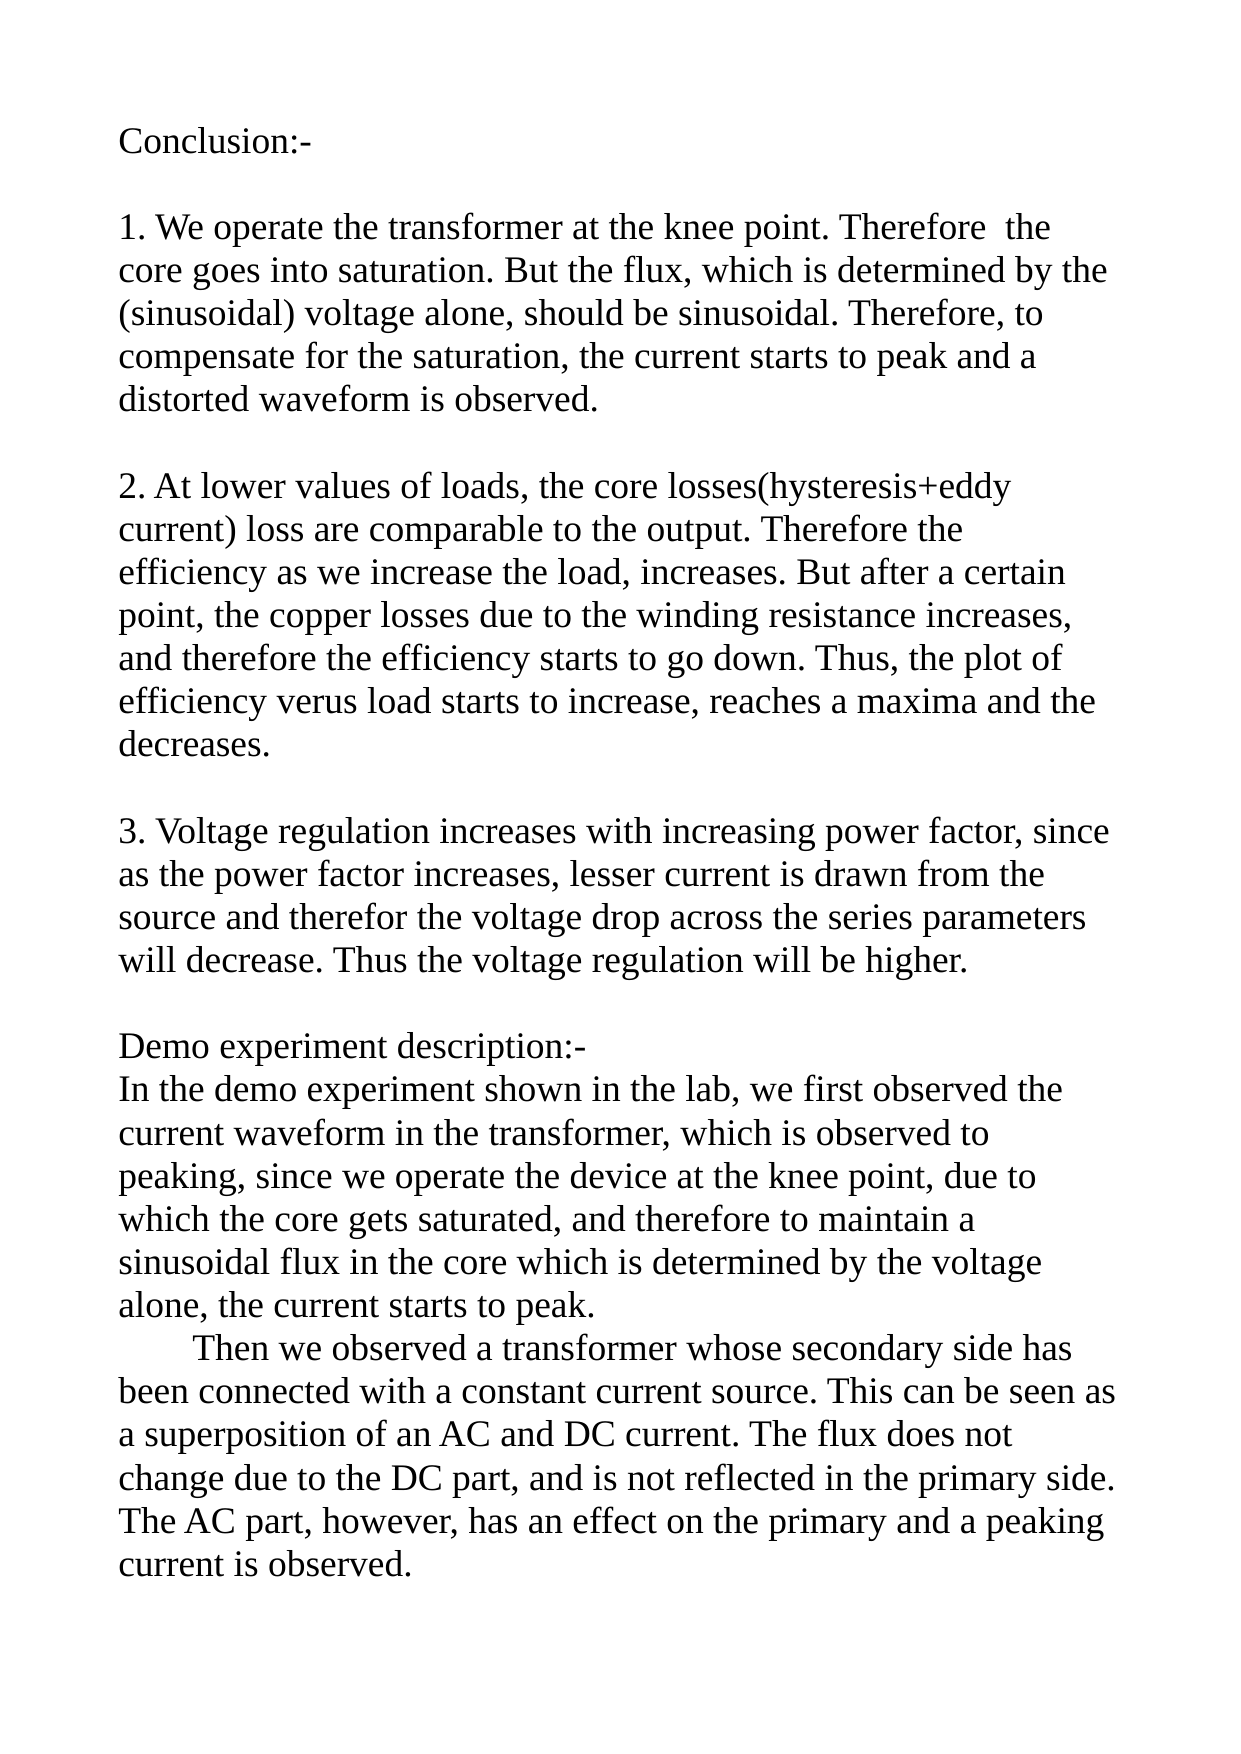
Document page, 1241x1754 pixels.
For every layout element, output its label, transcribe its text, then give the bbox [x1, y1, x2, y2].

text Conclusion:- [118, 118, 1122, 161]
text Demo experiment description:- [118, 1024, 1122, 1067]
text 2. At lower values of loads, the core losses(hysteresis+eddy current) loss are comparable to the output. Therefore the efficiency as we increase the load, increases. But after a certain point, the copper losses due to the winding resistance increases, and therefore the efficiency starts to go down. Thus, the plot of efficiency verus load starts to increase, reaches a maxima and the decreases. [118, 463, 1122, 765]
text 3. Voltage regulation increases with increasing power factor, since as the power factor increases, lesser current is drawn from the source and therefor the voltage drop across the series parameters will decrease. Thus the voltage regulation will be higher. [118, 808, 1122, 981]
text 1. We operate the transformer at the knee point. Therefore the core goes into saturation. But the flux, which is determined by the (sinusoidal) voltage alone, should be sinusoidal. Therefore, to compensate for the saturation, the current starts to peak and a distorted waveform is observed. [118, 204, 1122, 420]
text In the demo experiment shown in the lab, we first observed the current waveform in the transformer, which is observed to peaking, since we operate the device at the knee point, due to which the core gets saturated, and therefore to maintain a sinusoidal flux in the core which is determined by the voltage alone, the current starts to peak. [118, 1067, 1122, 1326]
text Then we observed a transformer whose secondary side has been connected with a constant current source. This can be seen as a superposition of an AC and DC current. The flux does not change due to the DC part, and is not reflected in the primary side. The AC part, however, has an effect on the primary and a peaking current is observed. [118, 1326, 1122, 1584]
